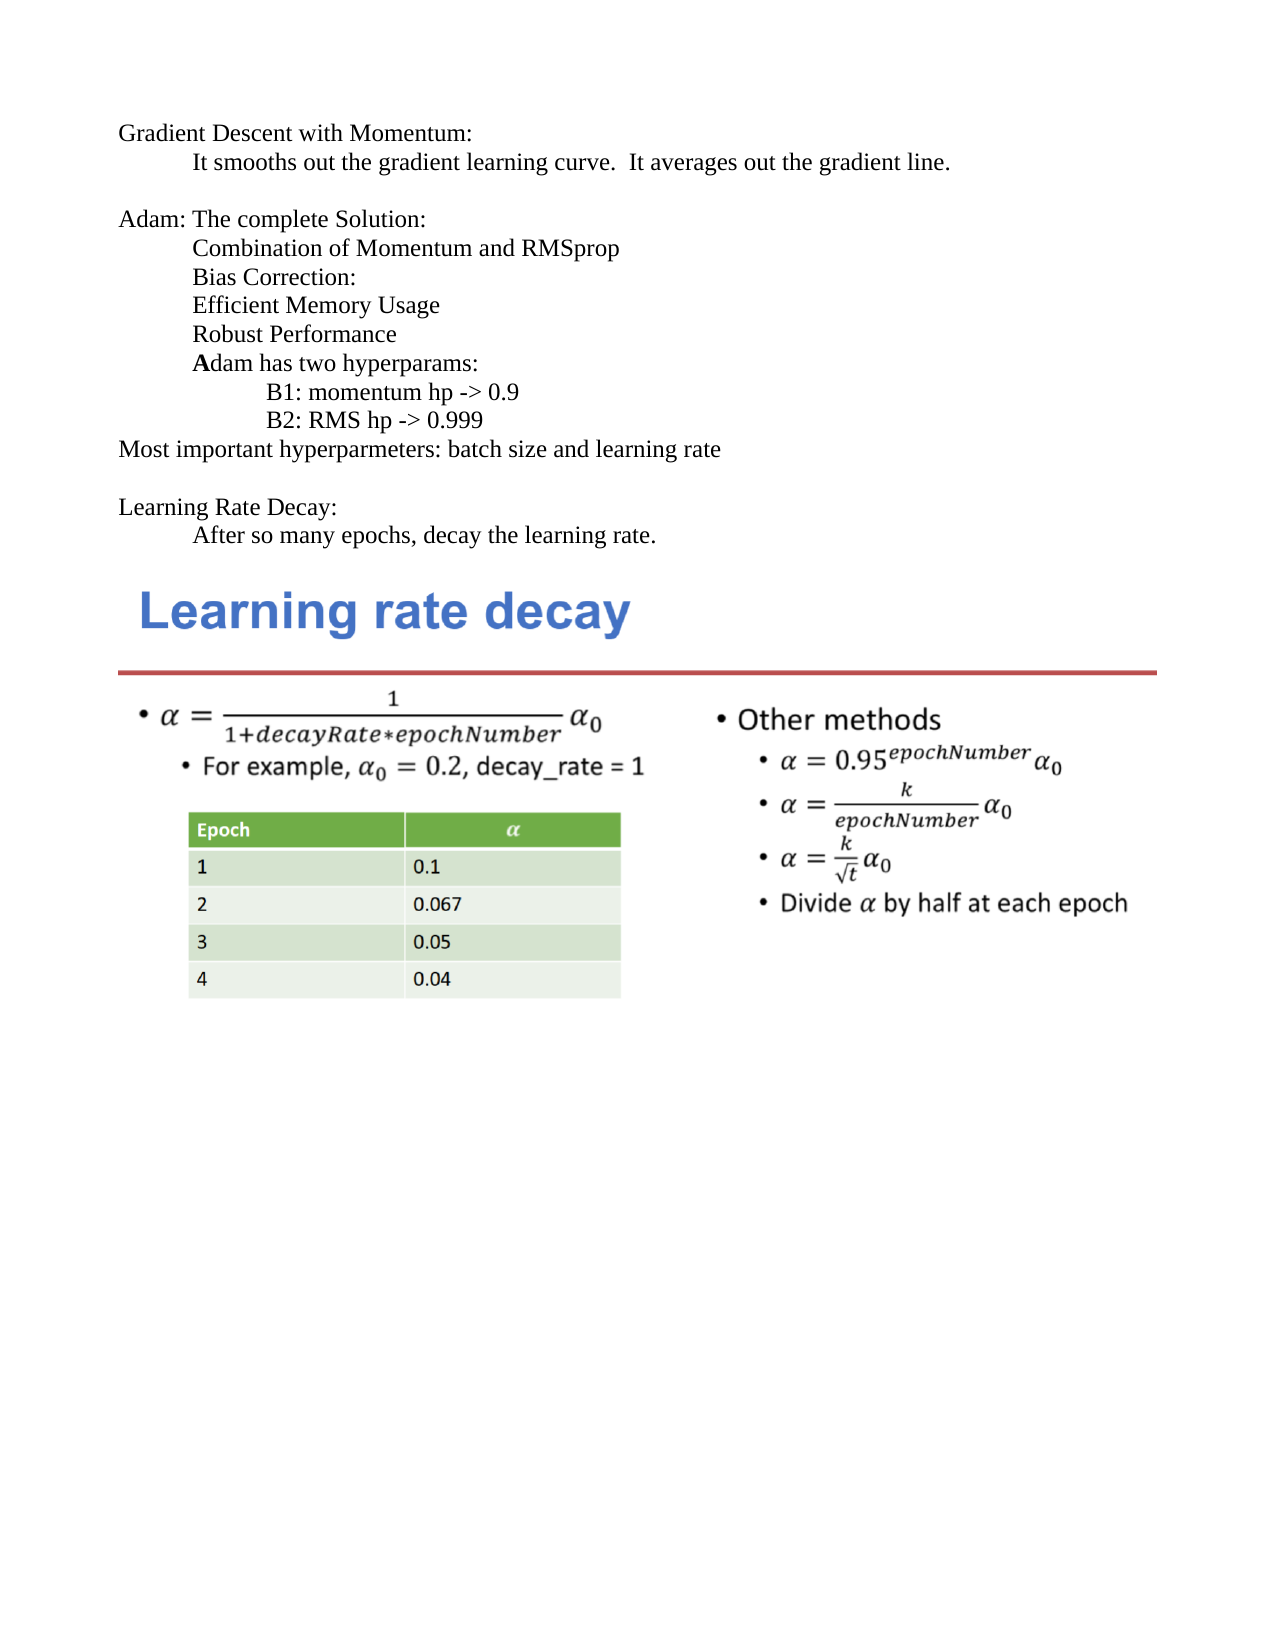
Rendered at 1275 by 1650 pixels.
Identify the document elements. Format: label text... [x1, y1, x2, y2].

text Gradient Descent with Momentum: [118, 118, 1157, 147]
text After so many epochs, decay the learning rate. [118, 521, 1157, 549]
text Bias Correction: [118, 262, 1157, 291]
picture [118, 578, 1157, 1047]
text Adam: The complete Solution: [118, 204, 1157, 233]
text Adam has two hyperparams: [118, 348, 1157, 377]
text Efficient Memory Usage [118, 291, 1157, 319]
text Robust Performance [118, 319, 1157, 348]
text It smooths out the gradient learning curve. It averages out the gradient line. [118, 147, 1157, 176]
text B2: RMS hp -> 0.999 [118, 406, 1157, 434]
text Learning Rate Decay: [118, 492, 1157, 521]
text Most important hyperparmeters: batch size and learning rate [118, 434, 1157, 463]
text B1: momentum hp -> 0.9 [118, 377, 1157, 406]
text Combination of Momentum and RMSprop [118, 233, 1157, 262]
